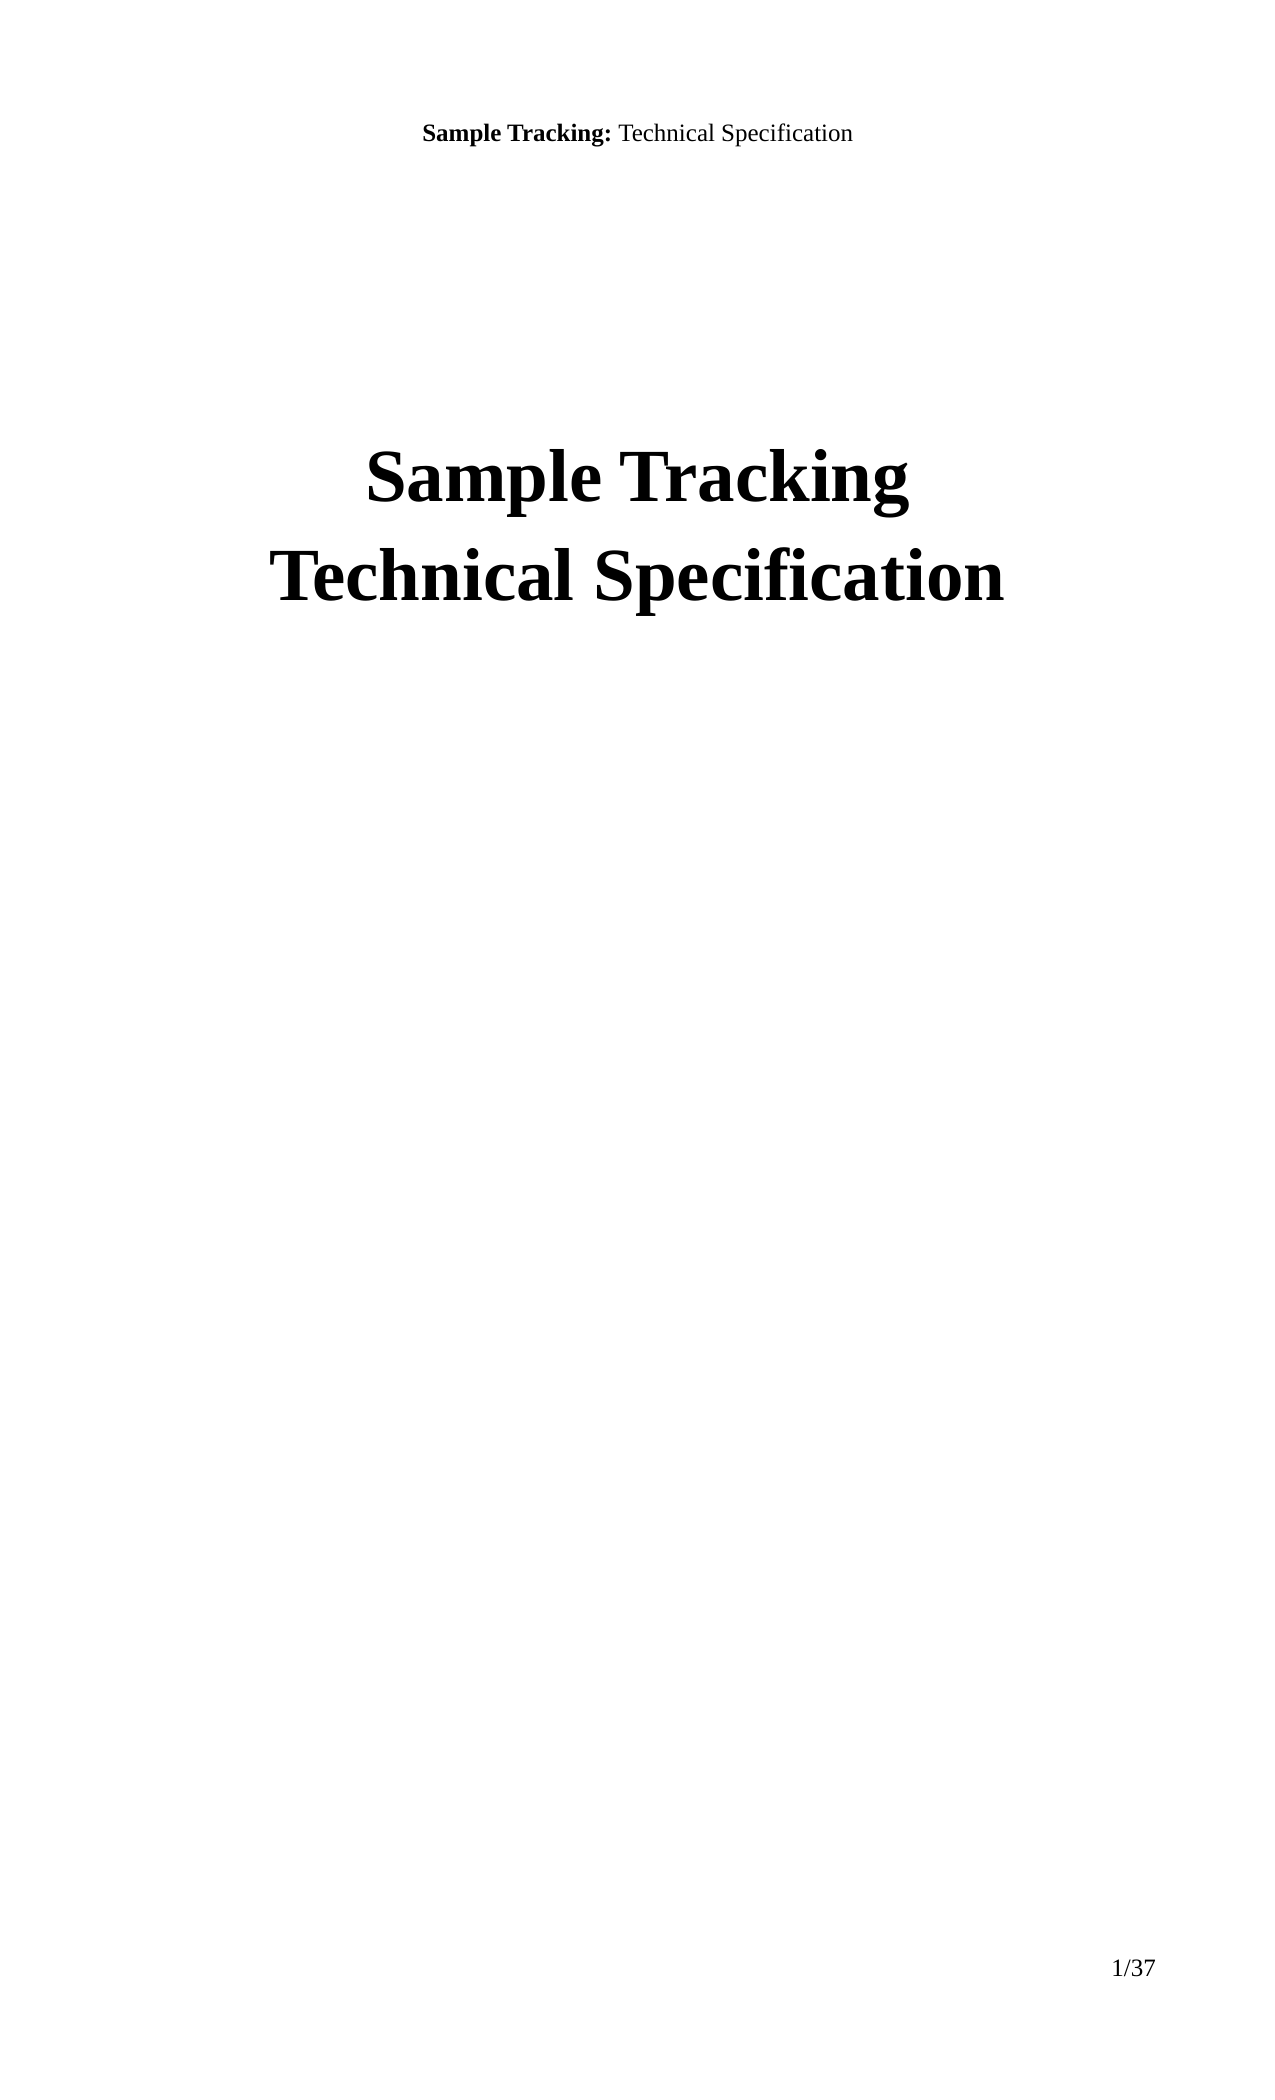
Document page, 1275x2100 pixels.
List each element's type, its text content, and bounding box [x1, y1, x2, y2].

text Sample Tracking [119, 431, 1155, 517]
text Technical Specification [119, 530, 1155, 616]
